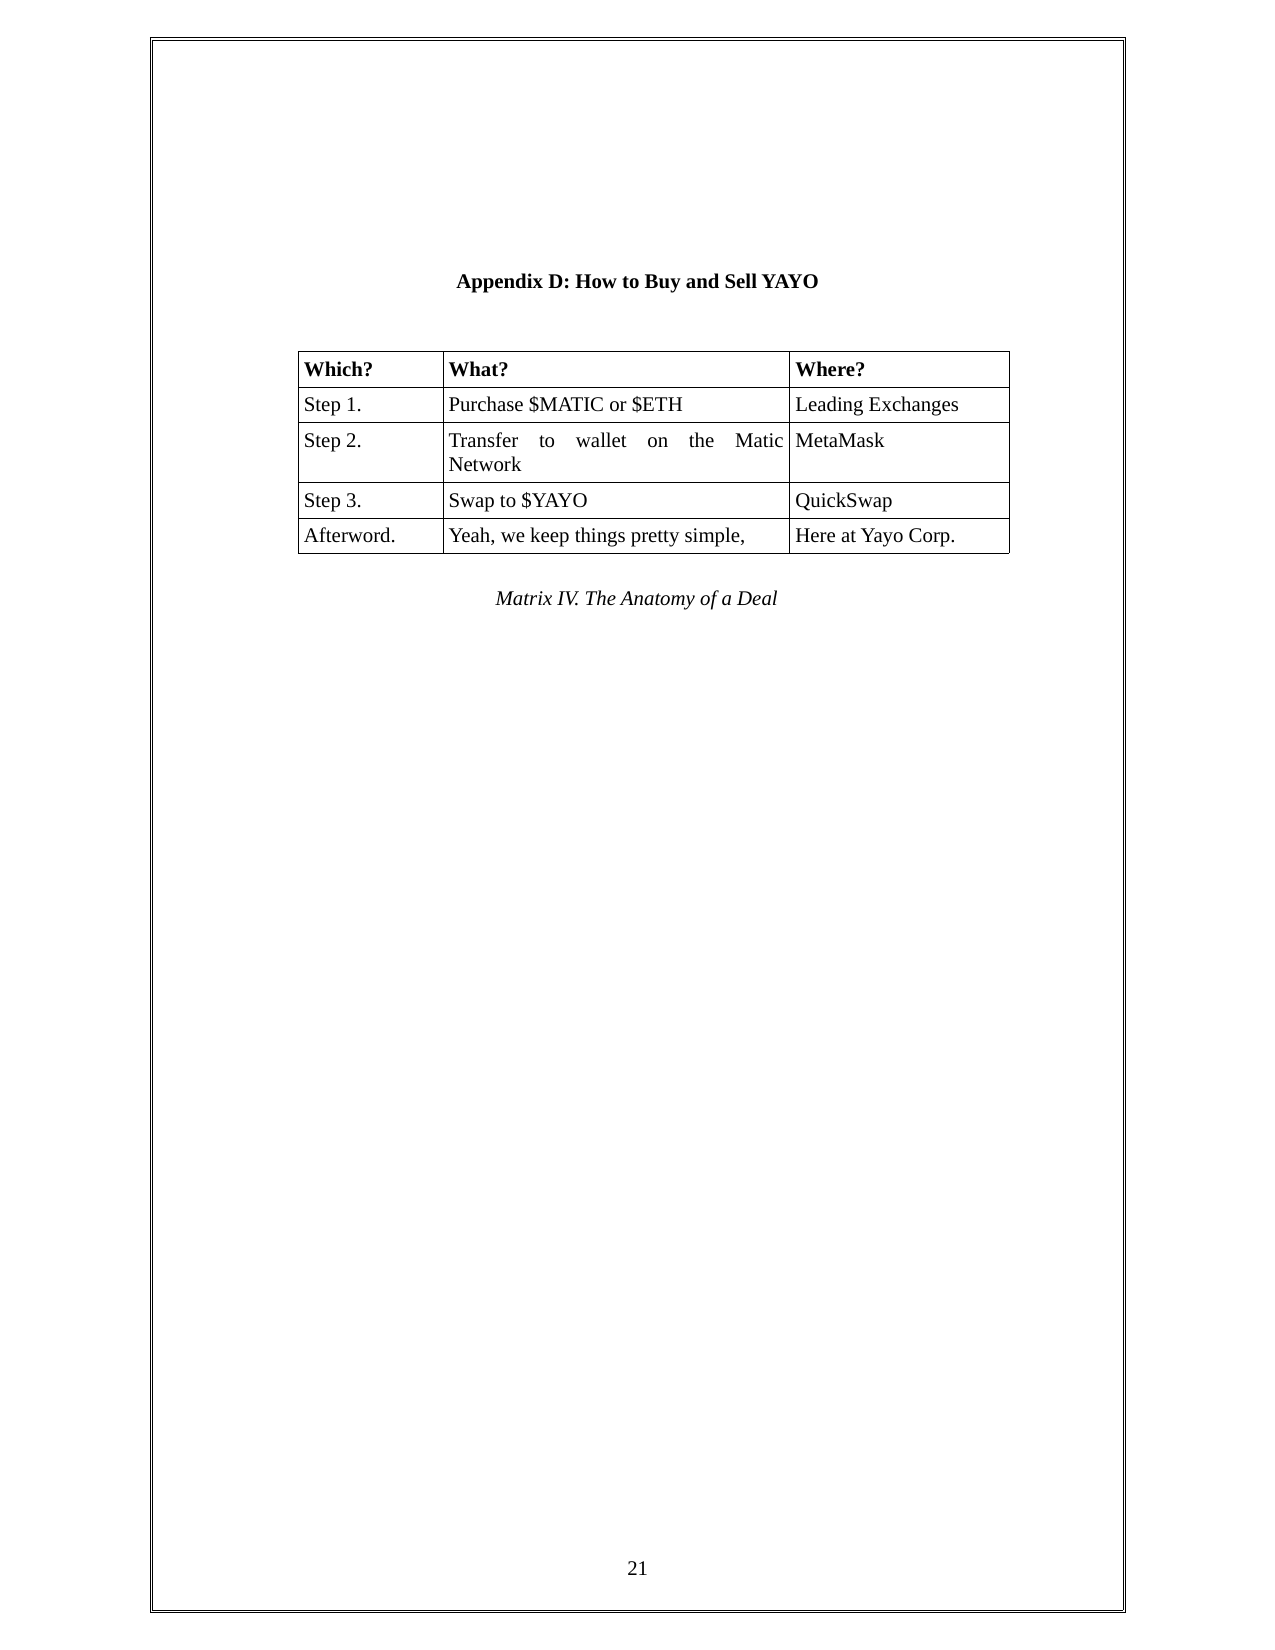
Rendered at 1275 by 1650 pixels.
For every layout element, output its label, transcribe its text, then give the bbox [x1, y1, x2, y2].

subtitle Appendix D: How to Buy and Sell YAYO [182, 269, 1093, 293]
text Matrix IV. The Anatomy of a Deal [182, 586, 1093, 610]
table_header What? [444, 352, 789, 387]
table_header Where? [790, 352, 1009, 387]
table_cell Afterword. [299, 519, 443, 553]
table_cell Swap to $YAYO [444, 483, 789, 517]
table_cell Yeah, we keep things pretty simple, [444, 519, 789, 553]
table_cell Leading Exchanges [790, 388, 1009, 422]
table_cell QuickSwap [790, 483, 1009, 517]
table_cell Here at Yayo Corp. [790, 519, 1009, 553]
table_cell Purchase $MATIC or $ETH [444, 388, 789, 422]
table_cell MetaMask [790, 423, 1009, 482]
table_header Which? [299, 352, 443, 387]
table_cell Step 1. [299, 388, 443, 422]
table_cell Transfer to wallet on the Matic Network [444, 423, 789, 482]
table_cell Step 2. [299, 423, 443, 482]
table_cell Step 3. [299, 483, 443, 517]
